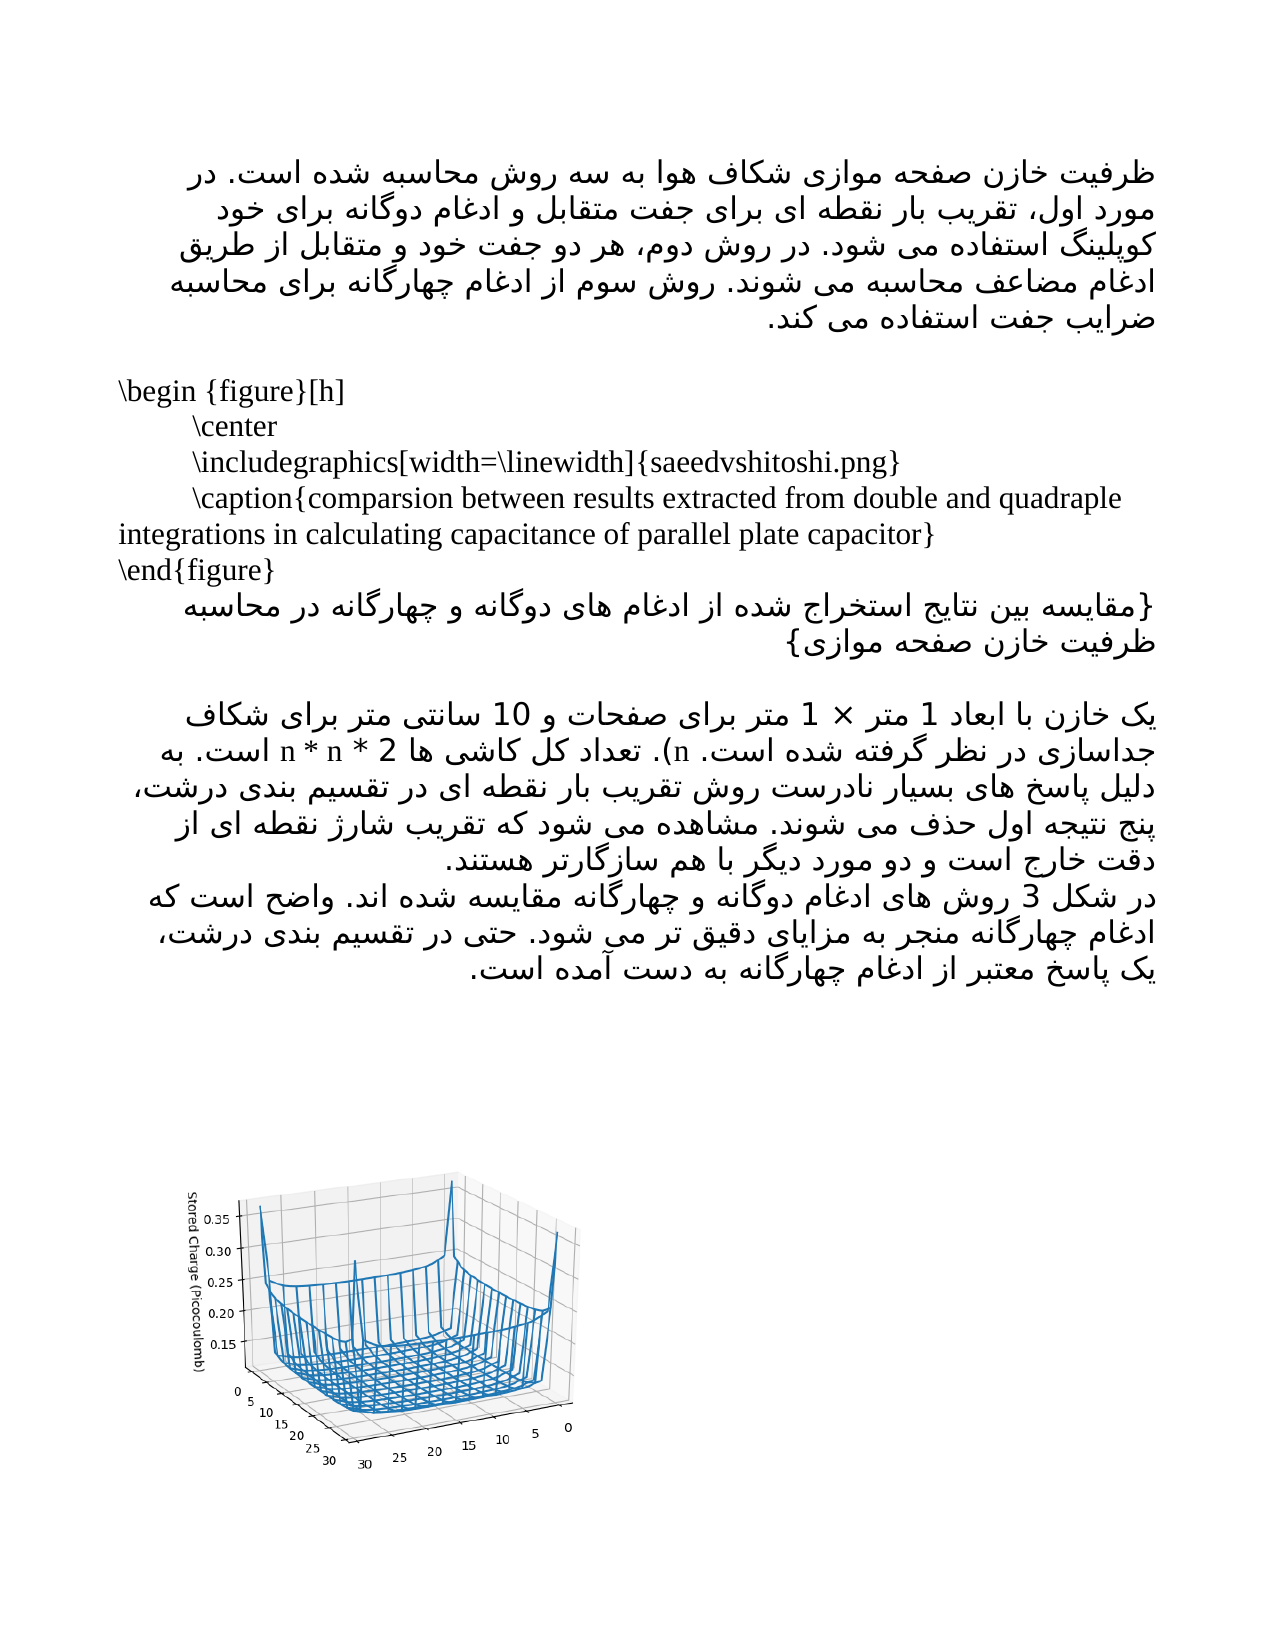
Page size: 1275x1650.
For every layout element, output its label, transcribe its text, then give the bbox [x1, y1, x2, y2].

text \includegraphics[width=\linewidth] {saeedvshitoshi.png} [118, 444, 1157, 479]
text \begin {figure}[h] [118, 372, 1157, 408]
text {مقایسه بین نتایج استخراج شده از ادغام های دوگانه و چهارگانه در محاسبه ظرفیت خازن صفحه موازی} [118, 587, 1157, 660]
text در شکل 3 روش های ادغام دوگانه و چهارگانه مقایسه شده اند. واضح است که ادغام چهارگانه منجر به مزایای دقیق تر می شود. حتی در تقسیم بندی درشت، یک پاسخ معتبر از ادغام چهارگانه به دست آمده است. [118, 878, 1157, 987]
picture [108, 1090, 677, 1517]
text یک خازن با ابعاد 1 متر × 1 متر برای صفحات و 10 سانتی متر برای شکاف جداسازی در نظر گرفته شده است. n). تعداد کل کاشی ها 2 * n * n است. به دلیل پاسخ های بسیار نادرست روش تقریب بار نقطه ای در تقسیم بندی درشت، پنج نتیجه اول حذف می شوند. مشاهده می شود که تقریب شارژ نقطه ای از دقت خارج است و دو مورد دیگر با هم سازگارتر هستند. [118, 696, 1157, 878]
text \end{figure} [118, 551, 1157, 587]
text \center [118, 408, 1157, 444]
text \caption{comparsion between results extracted from double and quadraple integrations in calculating capacitance of parallel plate capacitor} [118, 479, 1157, 551]
text ظرفیت خازن صفحه موازی شکاف هوا به سه روش محاسبه شده است. در مورد اول، تقریب بار نقطه ای برای جفت متقابل و ادغام دوگانه برای خود کوپلینگ استفاده می شود. در روش دوم، هر دو جفت خود و متقابل از طریق ادغام مضاعف محاسبه می شوند. روش سوم از ادغام چهارگانه برای محاسبه ضرایب جفت استفاده می کند. [118, 154, 1157, 336]
